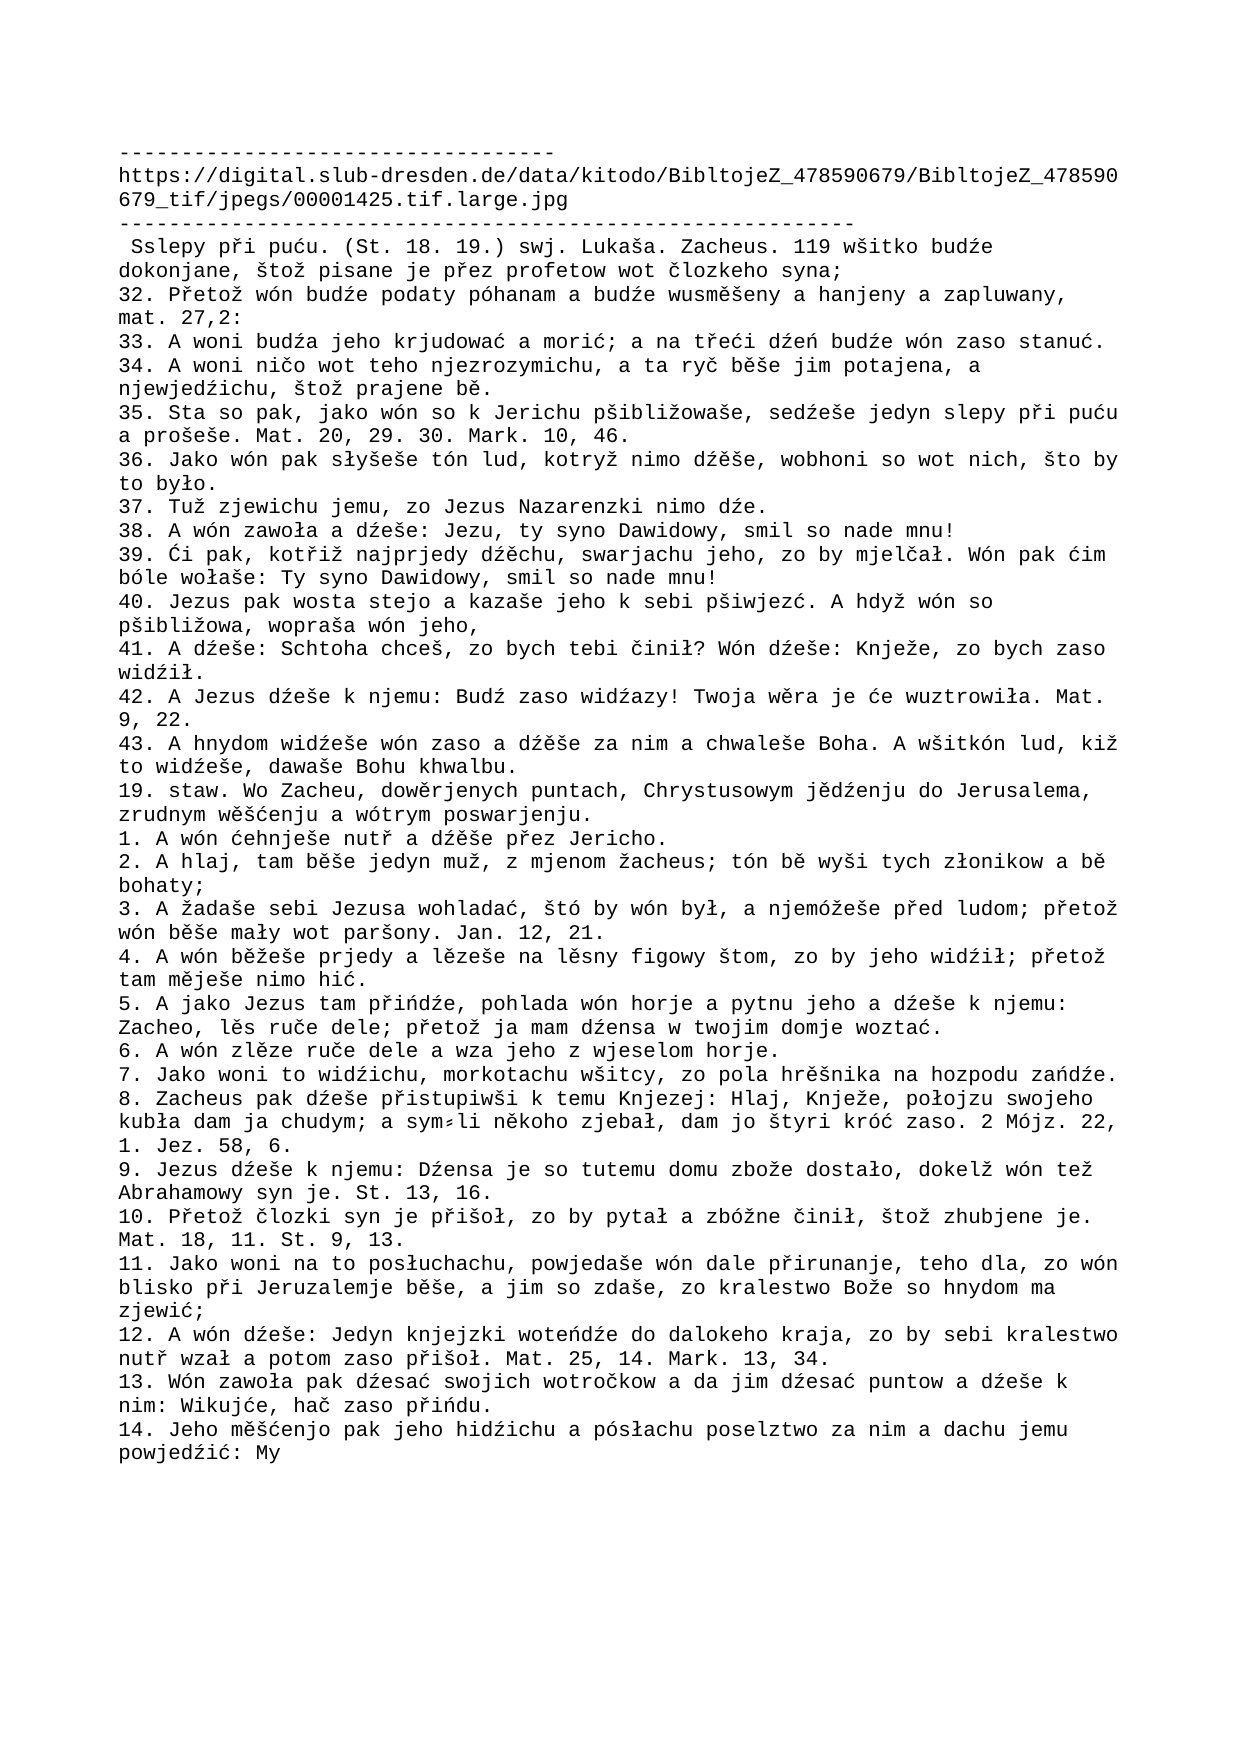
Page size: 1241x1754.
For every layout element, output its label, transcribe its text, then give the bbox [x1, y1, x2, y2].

text 19. staw. Wo Zacheu, dowěrjenych puntach, Chrystusowym jědźenju do Jerusalema, zrudnym wěšćenju a wótrym poswarjenju. [118, 780, 1122, 827]
text 5. A jako Jezus tam přińdźe, pohlada wón horje a pytnu jeho a dźeše k njemu: Zacheo, lěs ruče dele; přetož ja mam dźensa w twojim domje woztać. [118, 993, 1122, 1040]
text 38. A wón zawoła a dźeše: Jezu, ty syno Dawidowy, smil so nade mnu! [118, 520, 1122, 544]
text 34. A woni ničo wot teho njezrozymichu, a ta ryč běše jim potajena, a njewjedźichu, štož prajene bě. [118, 354, 1122, 402]
text 12. A wón dźeše: Jedyn knjejzki woteńdźe do dalokeho kraja, zo by sebi kralestwo nutř wzał a potom zaso přišoł. Mat. 25, 14. Mark. 13, 34. [118, 1324, 1122, 1371]
text Sslepy při puću. (St. 18. 19.) swj. Lukaša. Zacheus. 119 wšitko budźe dokonjane, štož pisane je přez profetow wot člozkeho syna; [118, 236, 1122, 284]
text 13. Wón zawoła pak dźesać swojich wotročkow a da jim dźesać puntow a dźeše k nim: Wikujće, hač zaso přińdu. [118, 1371, 1122, 1419]
text 42. A Jezus dźeše k njemu: Budź zaso widźazy! Twoja wěra je će wuztrowiła. Mat. 9, 22. [118, 686, 1122, 733]
text 4. A wón běžeše prjedy a lězeše na lěsny figowy štom, zo by jeho widźił; přetož tam měješe nimo hić. [118, 946, 1122, 993]
text 43. A hnydom widźeše wón zaso a dźěše za nim a chwaleše Boha. A wšitkón lud, kiž to widźeše, dawaše Bohu khwalbu. [118, 733, 1122, 780]
text 6. A wón zlěze ruče dele a wza jeho z wjeselom horje. [118, 1040, 1122, 1064]
text 32. Přetož wón budźe podaty póhanam a budźe wusměšeny a hanjeny a zapluwany, mat. 27,2: [118, 284, 1122, 331]
text 8. Zacheus pak dźeše přistupiwši k temu Knjezej: Hlaj, Knježe, połojzu swojeho kubła dam ja chudym; a sym⸗li někoho zjebał, dam jo štyri króć zaso. 2 Mójz. 22, 1. Jez. 58, 6. [118, 1088, 1122, 1158]
text 35. Sta so pak, jako wón so k Jerichu pšibližowaše, sedźeše jedyn slepy při puću a prošeše. Mat. 20, 29. 30. Mark. 10, 46. [118, 402, 1122, 449]
text 3. A žadaše sebi Jezusa wohladać, štó by wón był, a njemóžeše před ludom; přetož wón běše mały wot paršony. Jan. 12, 21. [118, 898, 1122, 946]
text 36. Jako wón pak słyšeše tón lud, kotryž nimo dźěše, wobhoni so wot nich, što by to było. [118, 449, 1122, 496]
text 37. Tuž zjewichu jemu, zo Jezus Nazarenzki nimo dźe. [118, 496, 1122, 520]
text 14. Jeho měšćenjo pak jeho hidźichu a pósłachu poselztwo za nim a dachu jemu powjedźić: My [118, 1419, 1122, 1466]
text 39. Ći pak, kotřiž najprjedy dźěchu, swarjachu jeho, zo by mjelčał. Wón pak ćim bóle wołaše: Ty syno Dawidowy, smil so nade mnu! [118, 544, 1122, 591]
text 11. Jako woni na to posłuchachu, powjedaše wón dale přirunanje, teho dla, zo wón blisko při Jeruzalemje běše, a jim so zdaše, zo kralestwo Bože so hnydom ma zjewić; [118, 1253, 1122, 1324]
text 33. A woni budźa jeho krjudować a morić; a na třeći dźeń budźe wón zaso stanuć. [118, 331, 1122, 354]
text 2. A hlaj, tam běše jedyn muž, z mjenom žacheus; tón bě wyši tych złonikow a bě bohaty; [118, 851, 1122, 898]
text ----------------------------------- https://digital.slub-dresden.de/data/kitodo/BibltojeZ_478590679/BibltojeZ_478590679_tif/jpegs/00001425.tif.large.jpg ----------------------------------------------------------- [118, 142, 1122, 236]
text 1. A wón ćehnješe nutř a dźěše přez Jericho. [118, 827, 1122, 851]
text 7. Jako woni to widźichu, morkotachu wšitcy, zo pola hrěšnika na hozpodu zańdźe. [118, 1064, 1122, 1088]
text 9. Jezus dźeše k njemu: Dźensa je so tutemu domu zbože dostało, dokelž wón tež Abrahamowy syn je. St. 13, 16. [118, 1158, 1122, 1206]
text 10. Přetož člozki syn je přišoł, zo by pytał a zbóžne činił, štož zhubjene je. Mat. 18, 11. St. 9, 13. [118, 1206, 1122, 1253]
text 40. Jezus pak wosta stejo a kazaše jeho k sebi pšiwjezć. A hdyž wón so pšibližowa, wopraša wón jeho, [118, 591, 1122, 638]
text 41. A dźeše: Schtoha chceš, zo bych tebi činił? Wón dźeše: Knježe, zo bych zaso widźił. [118, 638, 1122, 686]
